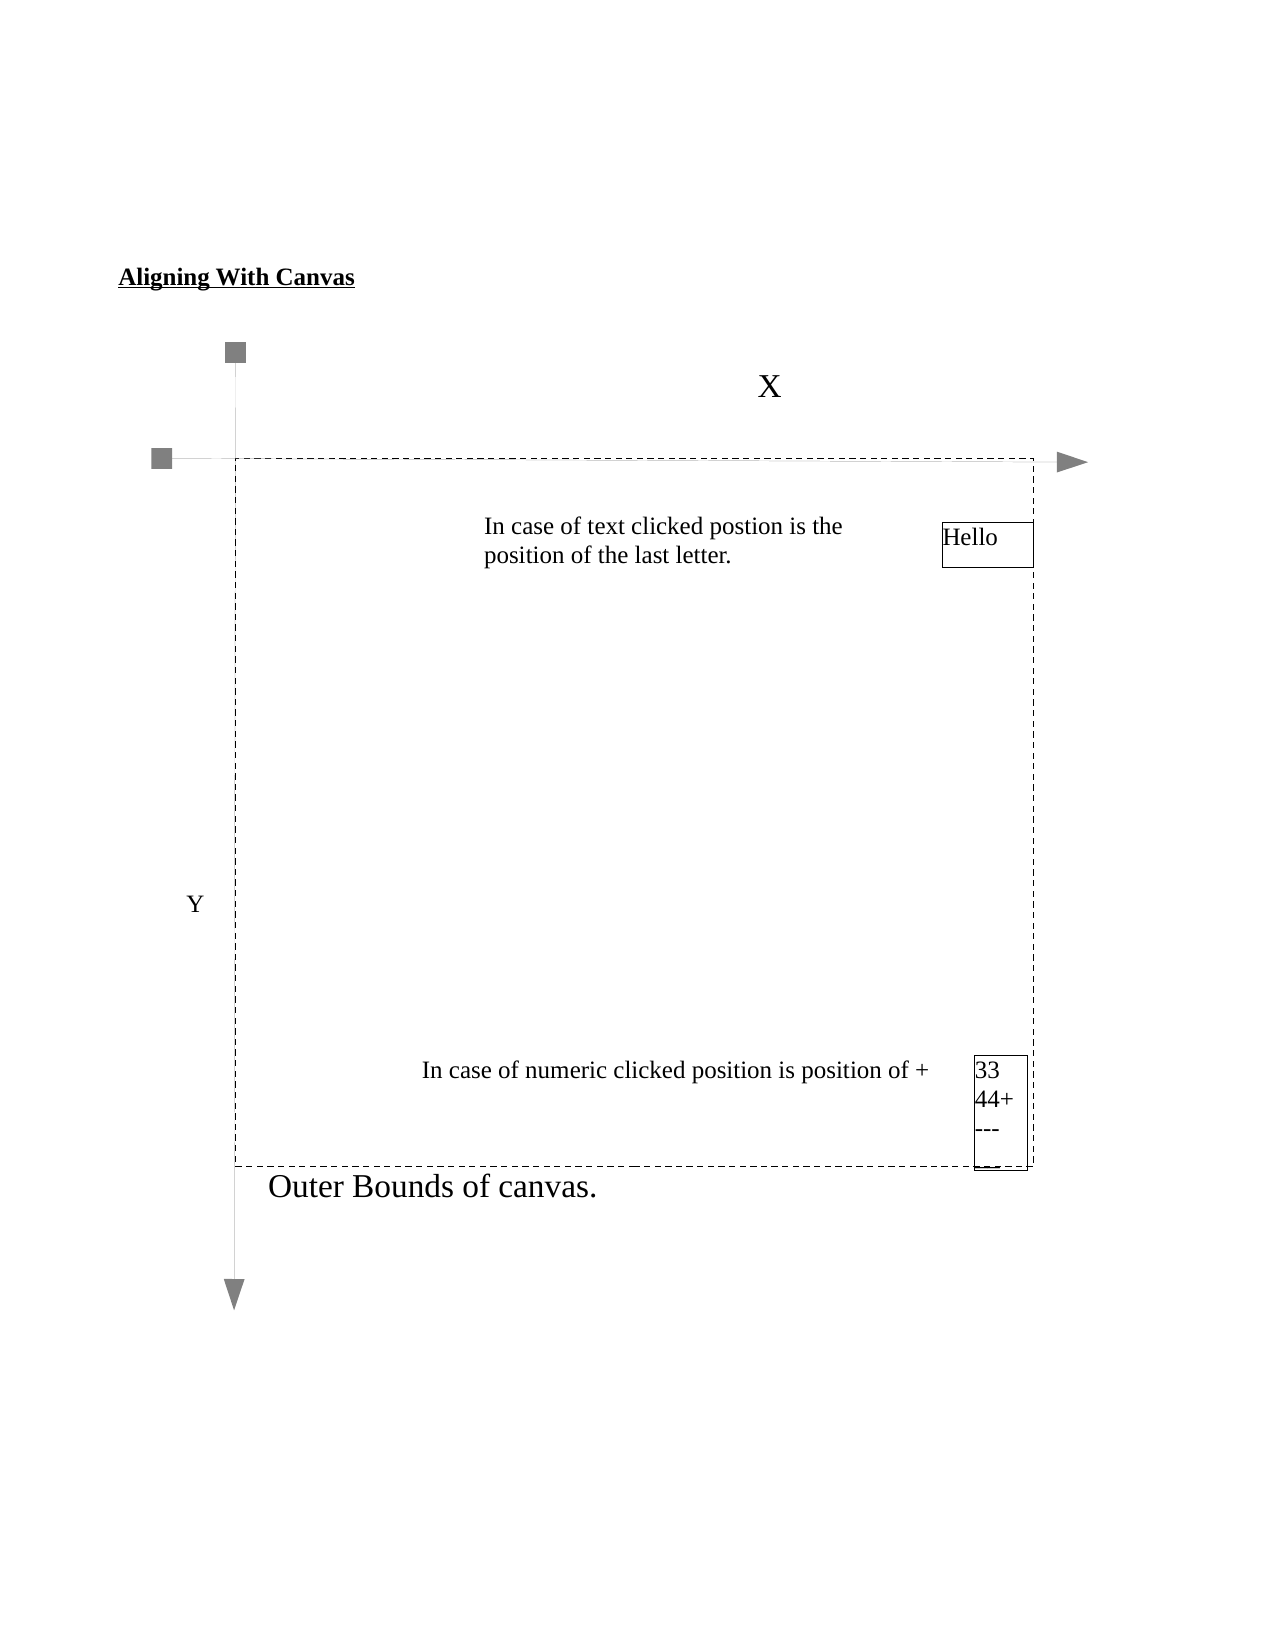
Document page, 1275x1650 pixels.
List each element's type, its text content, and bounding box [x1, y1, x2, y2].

text Aligning With Canvas [118, 262, 1157, 291]
